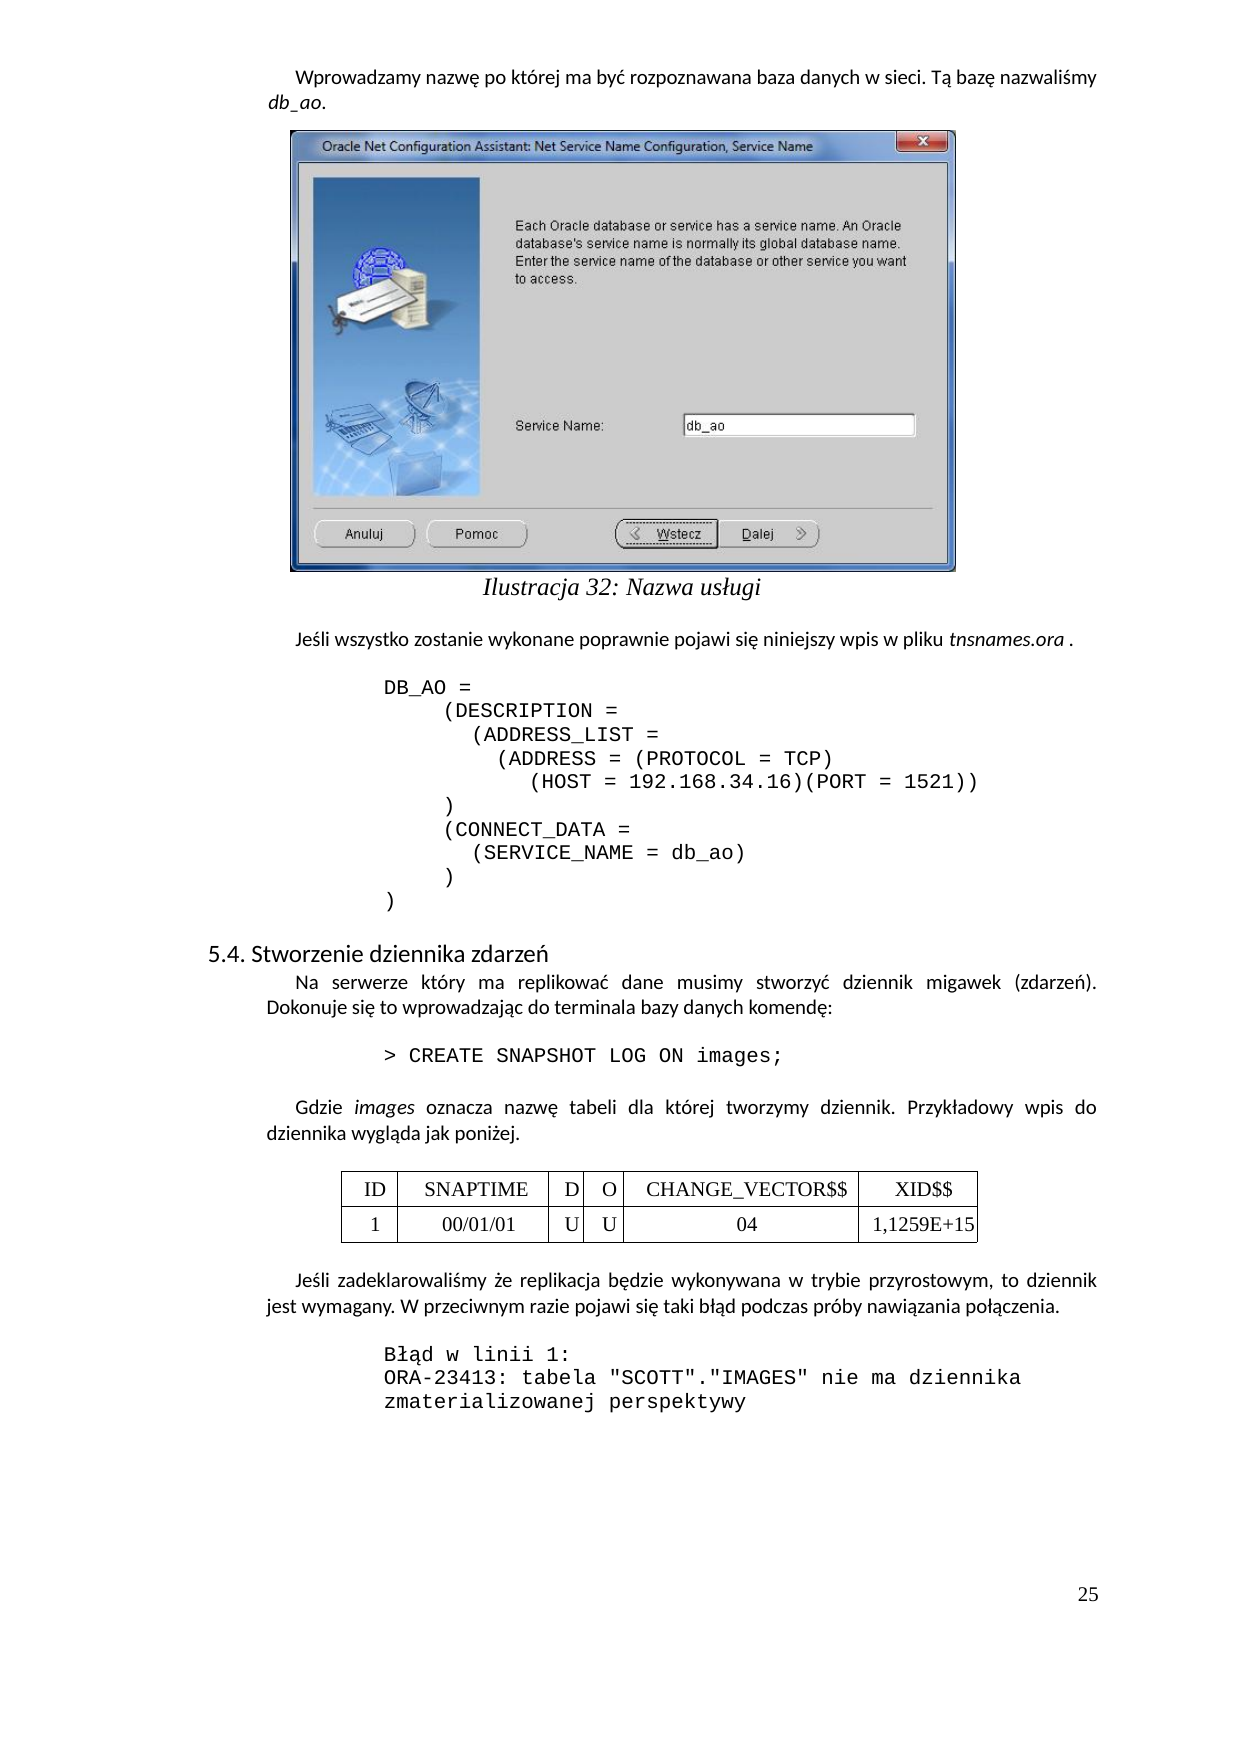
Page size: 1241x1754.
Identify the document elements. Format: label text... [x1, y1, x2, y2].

table_header CHANGE_VECTOR$$ [624, 1172, 858, 1206]
text (ADDRESS_LIST = [384, 724, 1098, 748]
table_cell 1,1259E+15 [859, 1207, 977, 1242]
text Błąd w linii 1: [384, 1344, 1098, 1367]
table_header O [584, 1172, 623, 1206]
table_header D [549, 1172, 583, 1206]
text (ADDRESS = (PROTOCOL = TCP) [384, 748, 1098, 771]
text ) [384, 866, 1098, 889]
picture [290, 130, 956, 572]
table_cell 04 [624, 1207, 858, 1242]
table_cell U [549, 1207, 583, 1242]
table_header XID$$ [859, 1172, 977, 1206]
text ) [384, 795, 1098, 819]
table_header SNAPTIME [398, 1172, 548, 1206]
text Jeśli zadeklarowaliśmy że replikacja będzie wykonywana w trybie przyrostowym, to dziennik jest wymagany. W przeciwnym razie pojawi się taki błąd podczas próby nawiązania połączenia. [266, 1267, 1098, 1318]
text (SERVICE_NAME = db_ao) [384, 842, 1098, 866]
table_cell 1 [342, 1207, 397, 1242]
text Na serwerze który ma replikować dane musimy stworzyć dziennik migawek (zdarzeń). Dokonuje się to wprowadzając do terminala bazy danych komendę: [266, 969, 1098, 1020]
text > CREATE SNAPSHOT LOG ON images; [384, 1045, 1098, 1069]
table_cell U [584, 1207, 623, 1242]
text Ilustracja 32: Nazwa usługi [290, 572, 956, 601]
text ORA-23413: tabela "SCOTT"."IMAGES" nie ma dziennika zmaterializowanej perspektywy [384, 1367, 1098, 1415]
text (CONNECT_DATA = [148, 819, 1098, 842]
text Wprowadzamy nazwę po której ma być rozpoznawana baza danych w sieci. Tą bazę nazwaliśmy db_ao. [268, 64, 1098, 115]
text (HOST = 192.168.34.16)(PORT = 1521)) [384, 771, 1098, 795]
subtitle 5.4. Stworzenie dziennika zdarzeń [208, 939, 1098, 969]
table_header ID [342, 1172, 397, 1206]
table_cell 00/01/01 [398, 1207, 548, 1242]
text Jeśli wszystko zostanie wykonane poprawnie pojawi się niniejszy wpis w pliku tnsnames.ora . [268, 626, 1098, 651]
text Gdzie images oznacza nazwę tabeli dla której tworzymy dziennik. Przykładowy wpis do dziennika wygląda jak poniżej. [266, 1094, 1098, 1145]
text ) [384, 889, 1098, 913]
text DB_AO = [384, 677, 1098, 700]
text (DESCRIPTION = [384, 700, 1098, 724]
